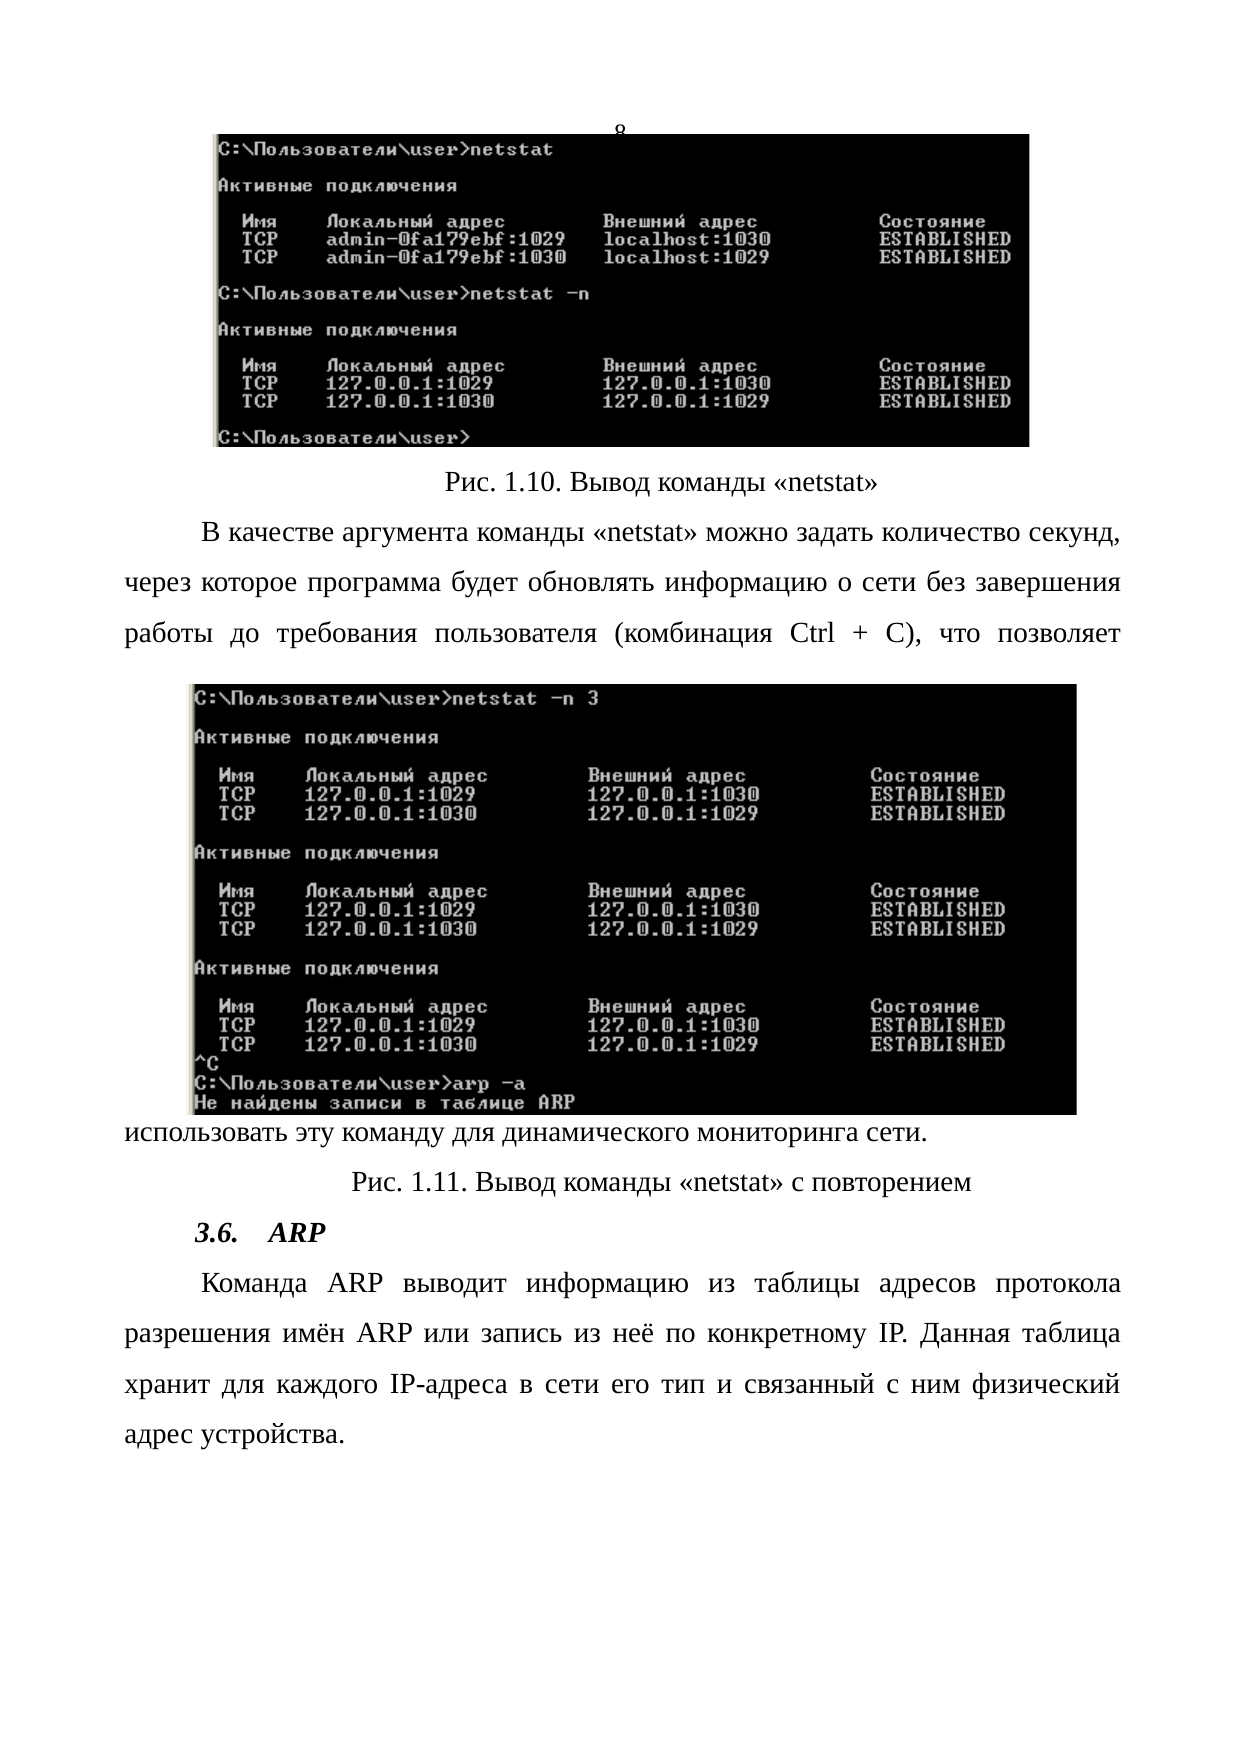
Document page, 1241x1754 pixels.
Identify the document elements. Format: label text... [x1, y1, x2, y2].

picture [210, 134, 1030, 447]
list В качестве аргумента команды «netstat» можно задать количество секунд, через которое программа будет обновлять информацию о сети без завершения работы до требования пользователя (комбинация Ctrl + C), что позволяет использовать эту команду для динамического мониторинга сети. [124, 514, 1122, 1148]
list ARP [195, 1215, 1122, 1248]
list Рис. 1.11. Вывод команды «netstat» с повторением [124, 1164, 1122, 1198]
list Рис. 1.10. Вывод команды «netstat» [124, 147, 1122, 497]
picture [186, 684, 1077, 1115]
list Команда ARP выводит информацию из таблицы адресов протокола разрешения имён ARP или запись из неё по конкретному IP. Данная таблица хранит для каждого IP-адреса в сети его тип и связанный с ним физический адрес устройства. [124, 1265, 1122, 1450]
